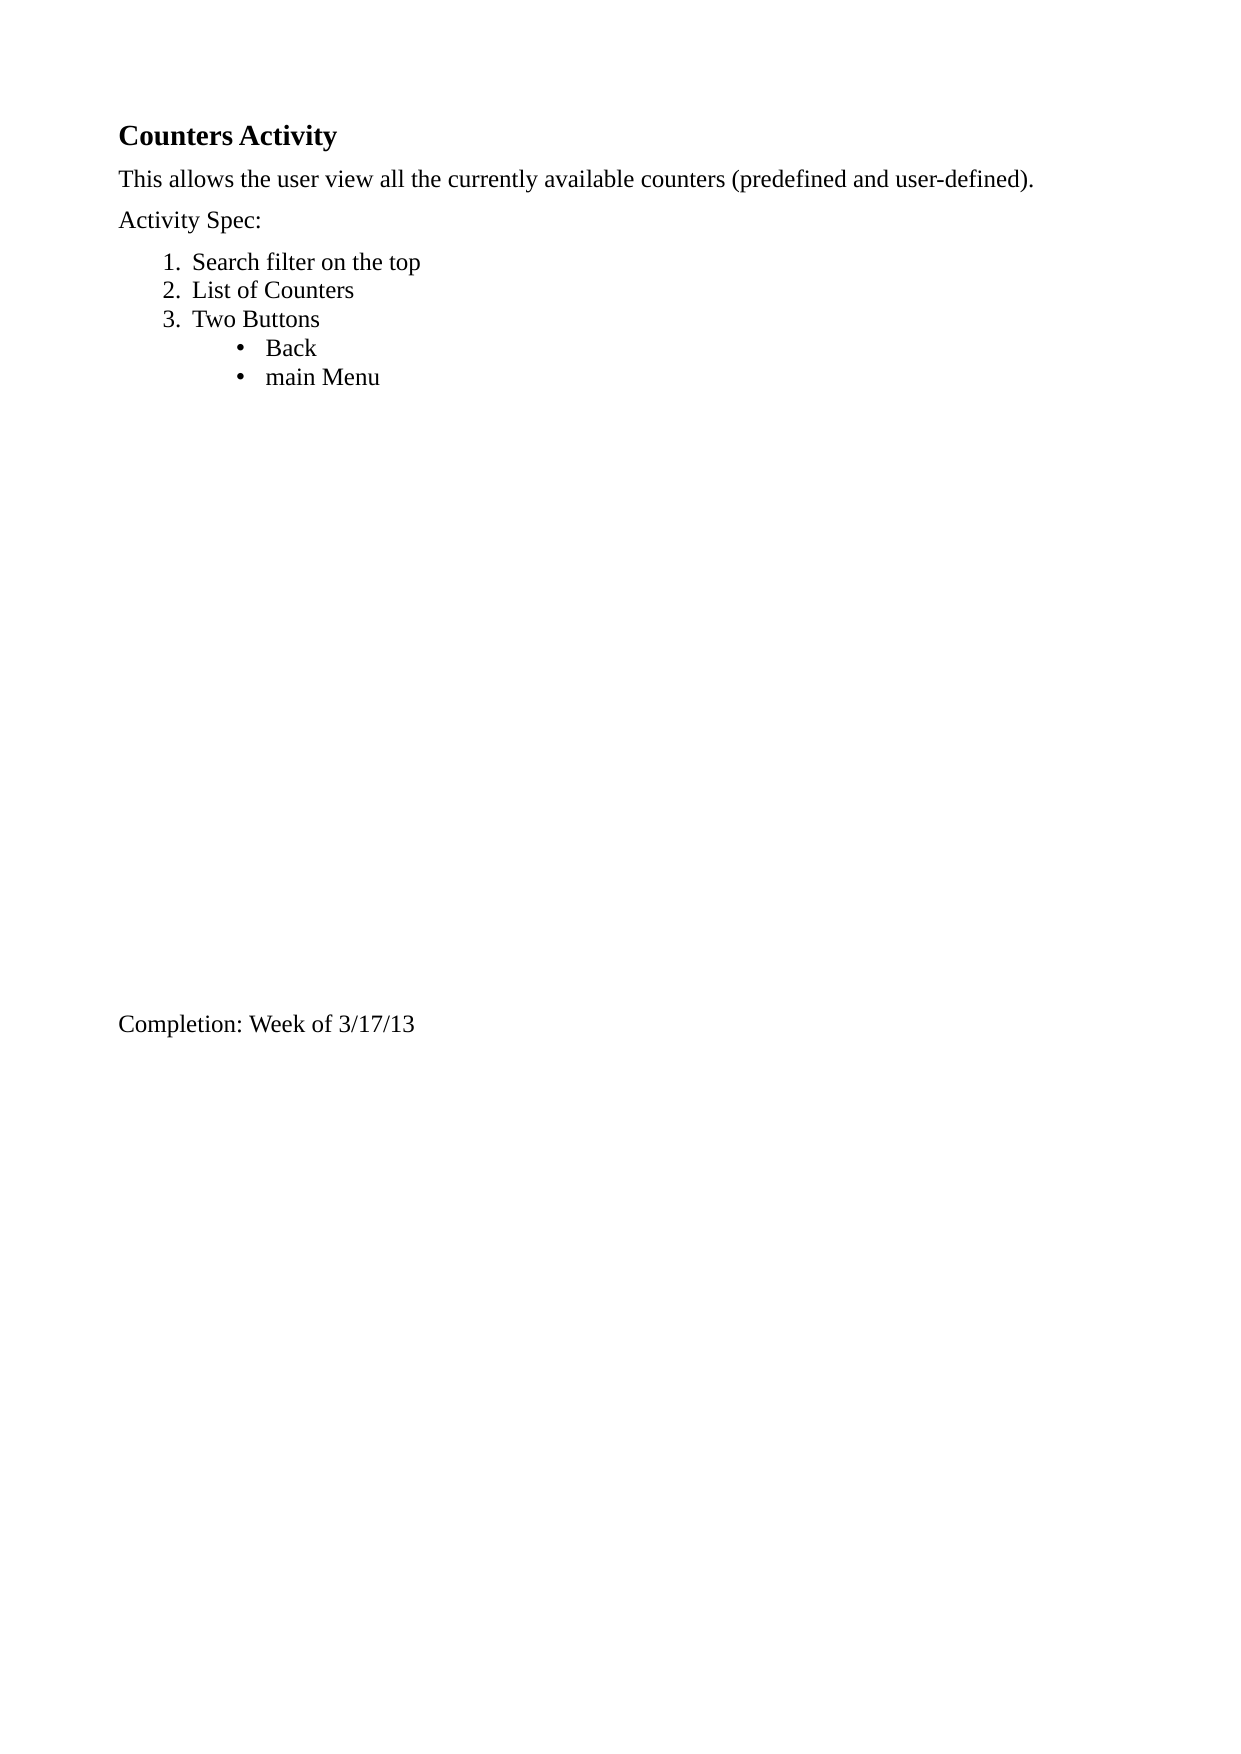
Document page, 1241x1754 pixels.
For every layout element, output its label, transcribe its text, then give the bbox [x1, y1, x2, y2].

subtitle Counters Activity [118, 118, 1122, 152]
list Back [236, 333, 1122, 362]
list List of Counters [162, 275, 1122, 304]
list Two Buttons [162, 304, 1122, 333]
text Activity Spec: [118, 205, 1122, 234]
list main Menu [236, 362, 1122, 390]
list Search filter on the top [162, 247, 1122, 275]
text Completion: Week of 3/17/13 [118, 1009, 1122, 1038]
text This allows the user view all the currently available counters (predefined and user-defined). [118, 164, 1122, 193]
